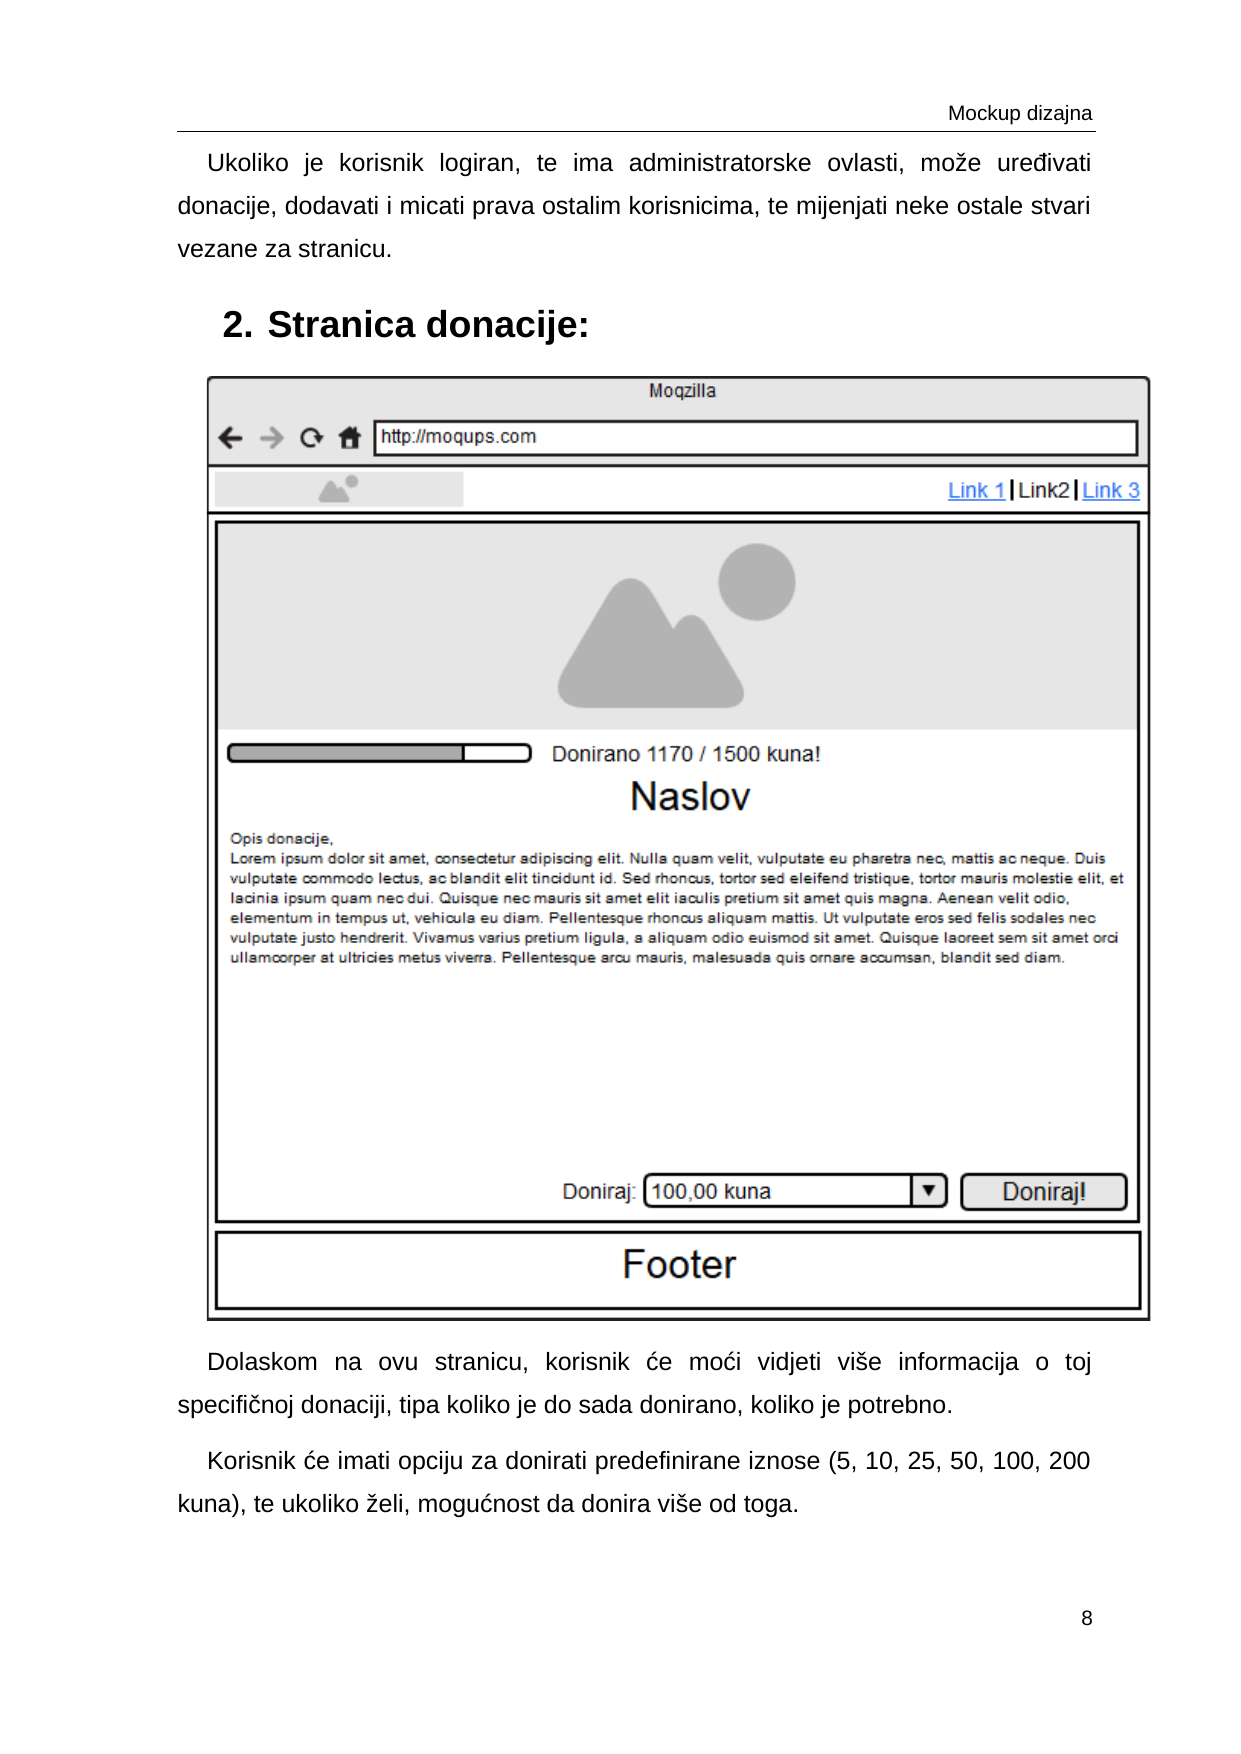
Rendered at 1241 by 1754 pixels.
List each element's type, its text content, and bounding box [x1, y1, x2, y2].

text Korisnik će imati opciju za donirati predefinirane iznose (5, 10, 25, 50, 100, 200 kuna), te ukoliko želi, mogućnost da donira više od toga. [177, 1446, 1092, 1518]
subtitle Stranica donacije: [222, 302, 1092, 345]
text Dolaskom na ovu stranicu, korisnik će moći vidjeti više informacija o toj specifičnoj donaciji, tipa koliko je do sada donirano, koliko je potrebno. [177, 1347, 1092, 1419]
text Ukoliko je korisnik logiran, te ima administratorske ovlasti, može uređivati donacije, dodavati i micati prava ostalim korisnicima, te mijenjati neke ostale stvari vezane za stranicu. [177, 148, 1092, 263]
